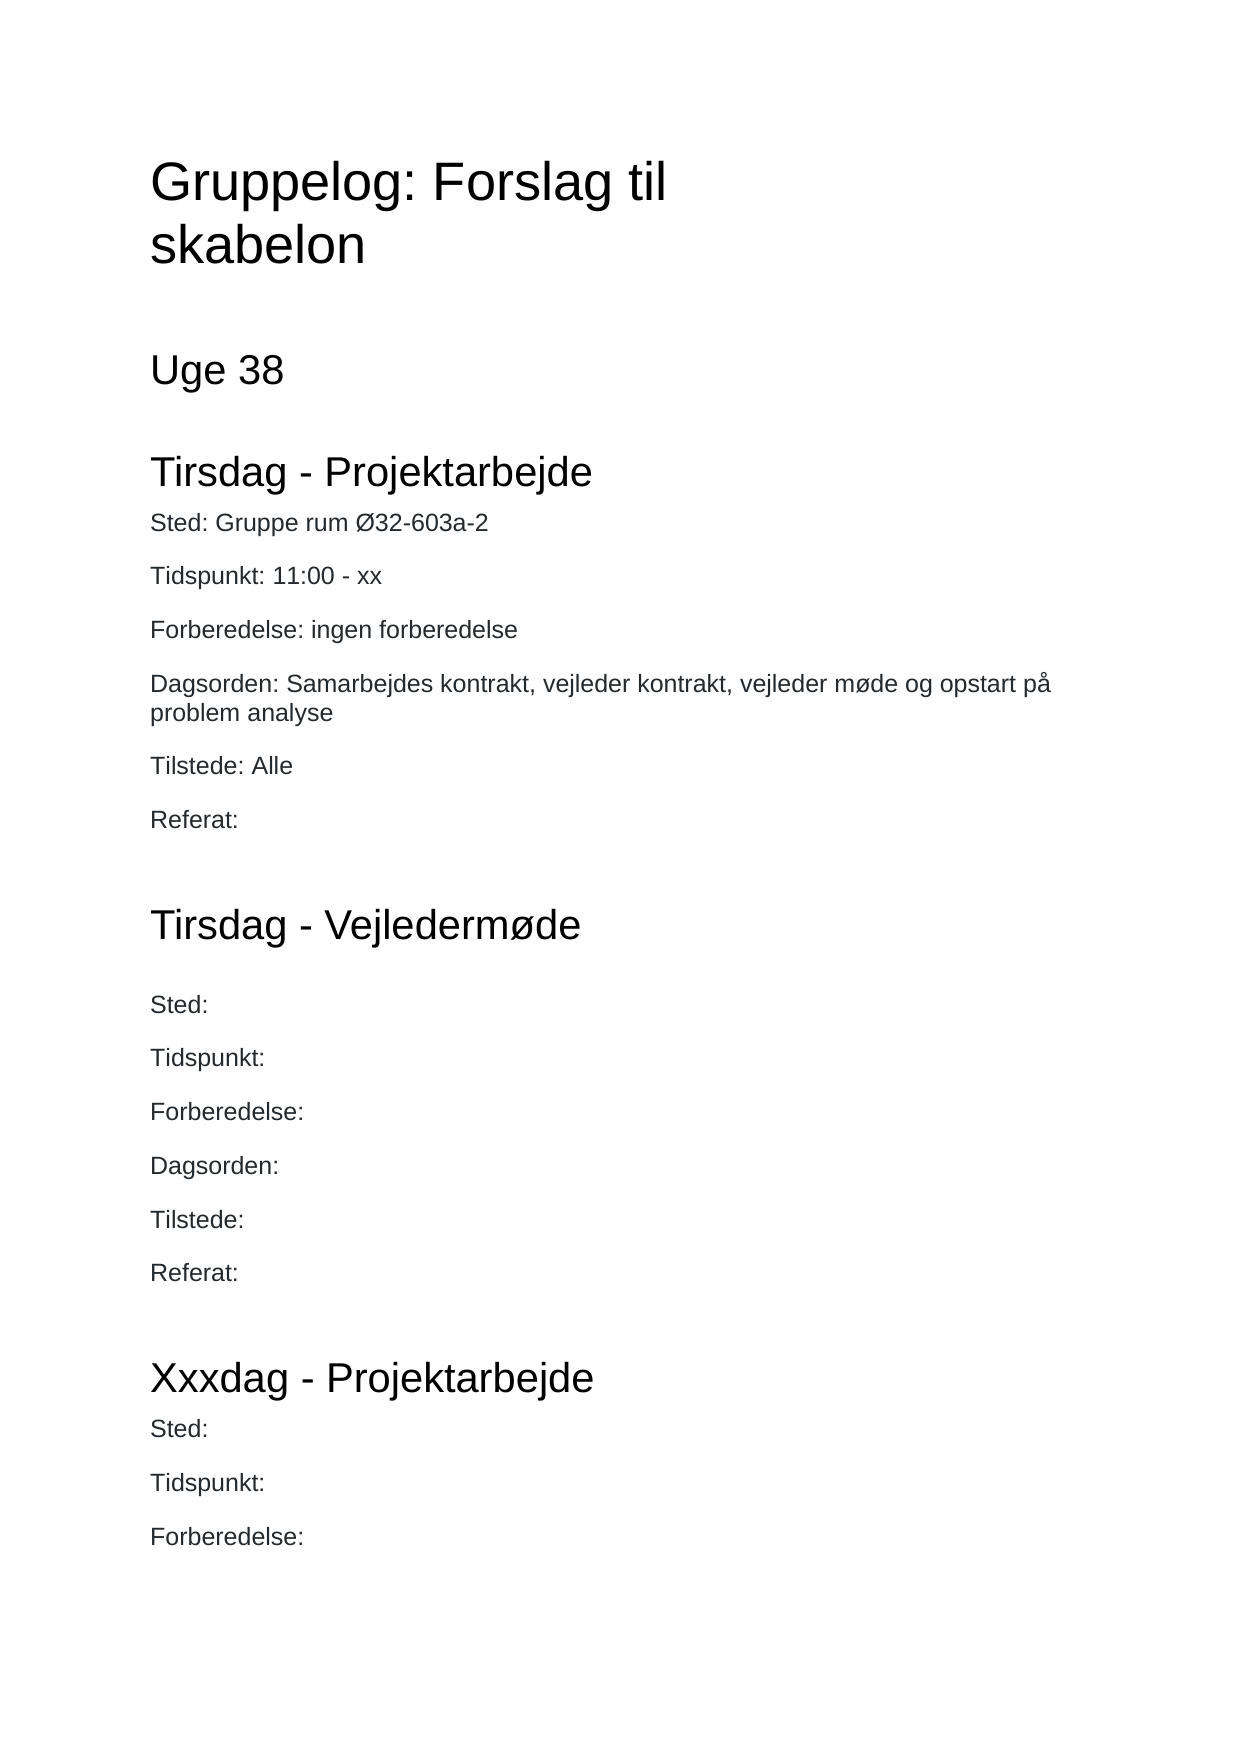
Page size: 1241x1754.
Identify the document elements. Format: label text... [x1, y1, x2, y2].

subtitle Uge 38 [150, 345, 1090, 393]
subtitle Tirsdag - Vejledermøde [150, 900, 1090, 948]
text Sted: Gruppe rum Ø32-603a-2 [150, 507, 1090, 536]
subtitle Xxxdag - Projektarbejde [150, 1354, 1090, 1402]
text Gruppelog: Forslag til skabelon [150, 150, 855, 274]
text Referat: [150, 1258, 1090, 1287]
text Tilstede: [150, 1204, 1090, 1233]
text Dagsorden: [150, 1151, 1090, 1179]
text Forberedelse: ingen forberedelse [150, 615, 1090, 644]
text Referat: [150, 805, 1090, 834]
text Dagsorden: Samarbejdes kontrakt, vejleder kontrakt, vejleder møde og opstart på problem analyse [150, 669, 1090, 726]
text Forberedelse: [150, 1097, 1090, 1126]
text Tilstede: Alle [150, 751, 1090, 780]
text Sted: [150, 1414, 1090, 1443]
subtitle Tirsdag - Projektarbejde [150, 447, 1090, 495]
text Sted: [150, 989, 1090, 1018]
text Tidspunkt: [150, 1468, 1090, 1497]
text Tidspunkt: 11:00 - xx [150, 561, 1090, 590]
text Forberedelse: [150, 1522, 1090, 1550]
text Tidspunkt: [150, 1043, 1090, 1072]
